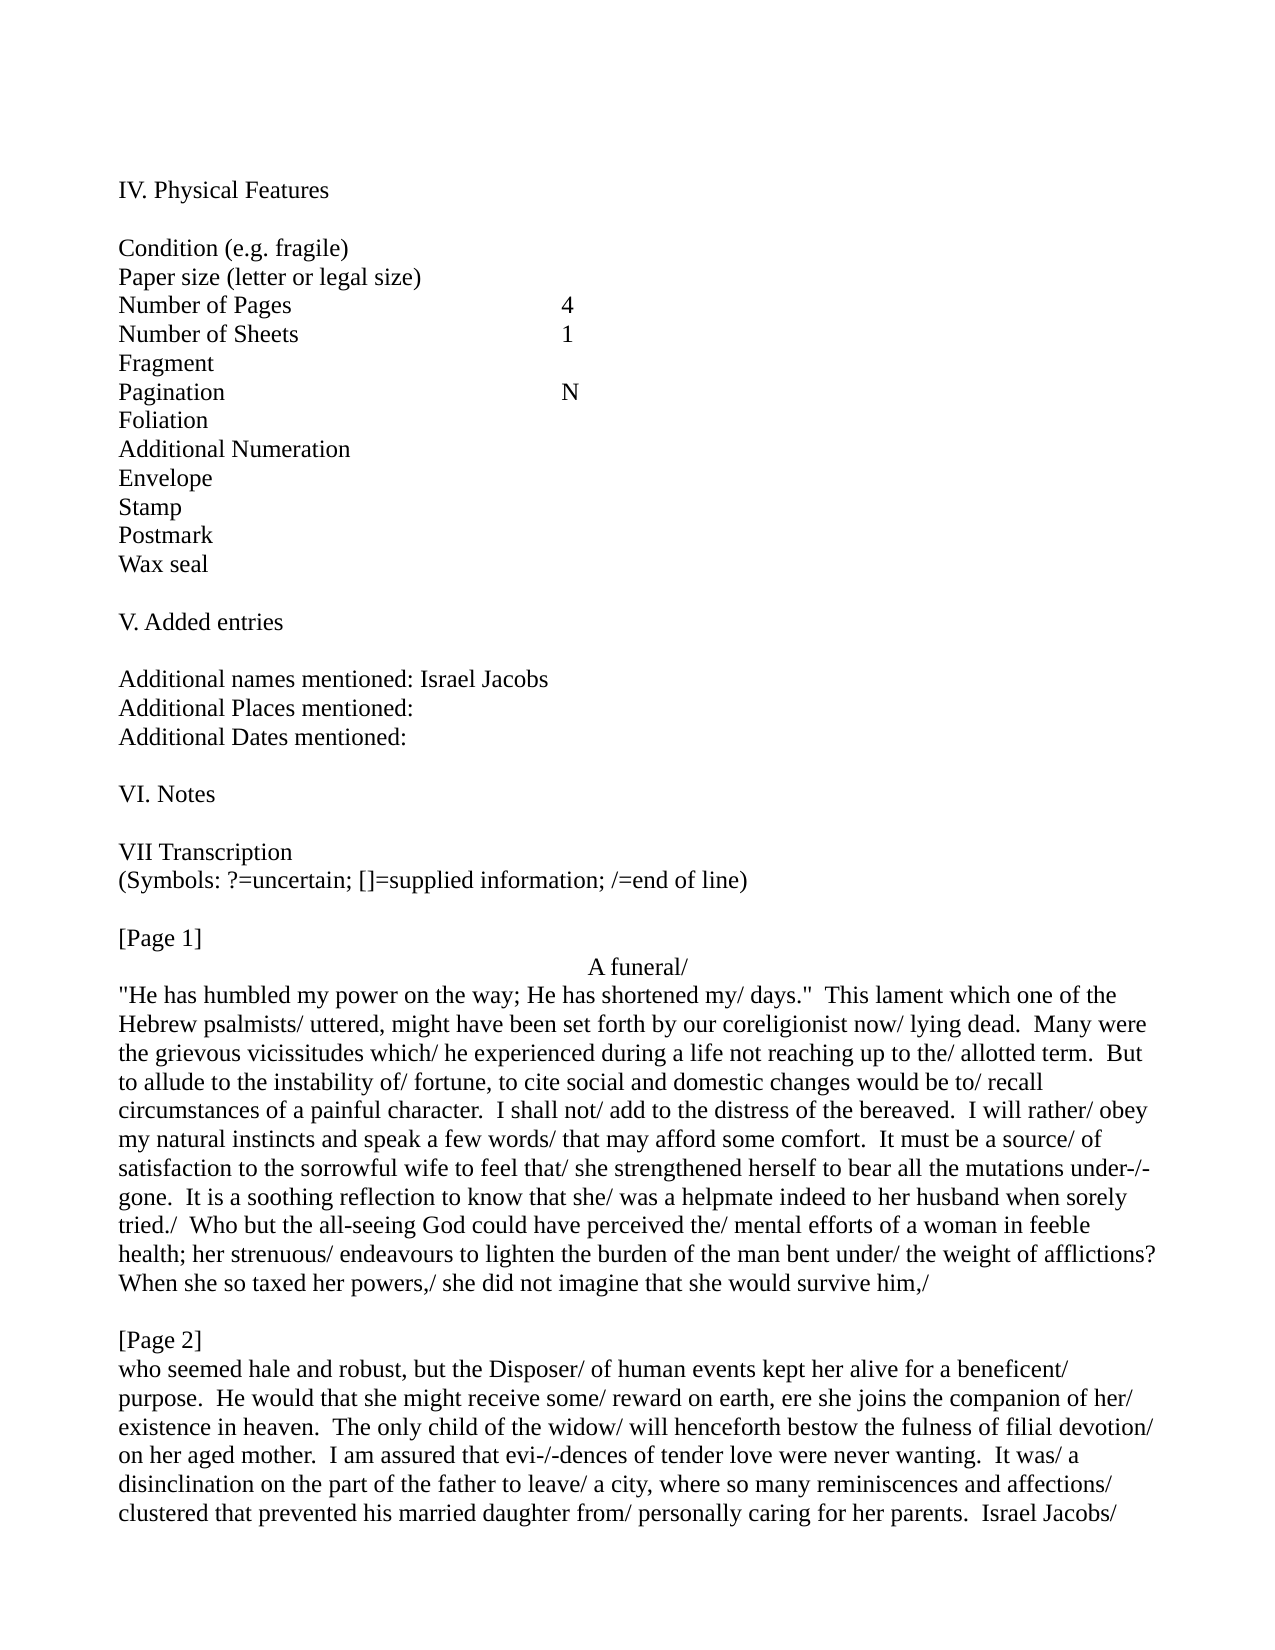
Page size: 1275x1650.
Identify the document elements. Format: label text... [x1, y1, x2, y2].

text Number of Pages 4 [118, 291, 1157, 319]
text VII Transcription [118, 837, 1157, 866]
text Additional Places mentioned: [118, 693, 1157, 722]
text Foliation [118, 406, 1157, 434]
text Additional Numeration [118, 434, 1157, 463]
text A funeral/ [118, 952, 1157, 981]
text Stamp [118, 492, 1157, 521]
text Postma rk [118, 521, 1157, 549]
text Paper size (letter or legal size) [118, 262, 1157, 291]
text Wax seal [118, 549, 1157, 578]
text Envelope [118, 463, 1157, 492]
text IV. Physical Features [118, 176, 1157, 204]
text Fragment [118, 348, 1157, 377]
text VI. Notes [118, 779, 1157, 808]
text [Page 2] [118, 1326, 1157, 1354]
text Additional names mentioned: Israel Jacobs [118, 664, 1157, 693]
text V. Added entries [118, 607, 1157, 636]
text [Page 1] [118, 923, 1157, 952]
text Number of Sheets 1 [118, 319, 1157, 348]
text (Symbols: ?=uncertain; []=supplied information; /=end of line) [118, 866, 1157, 894]
text Condition (e.g. fragile) [118, 233, 1157, 262]
text Additional Dates mentioned: [118, 722, 1157, 751]
text who seemed hale and robust, but the Disposer/ of human events kept her alive for a beneficent/ purpose. He would that she might receive some/ reward on earth, ere she joins the companion of her/ existence in heaven. The only child of the widow/ will henceforth bestow the fulness of filial devotion/ on her aged mother. I am assured that evi-/-dences of tender love were never wanting. It was/ a disinclination on the part of the father to leave/ a city, where so many reminiscences and affections/ clustered that prevented his married daughter from/ personally caring for her parents. Israel Jacobs/ [118, 1354, 1157, 1527]
text "He has humbled my power on the way; He has shortened my/ days." This lament which one of the Hebrew psalmists/ uttered, might have been set forth by our coreligionist now/ lying dead. Many were the grievous vicissitudes which/ he experienced during a life not reaching up to the/ allotted term. But to allude to the instability of/ fortune, to cite social and domestic changes would be to/ recall circumstances of a painful character. I shall not/ add to the distress of the bereaved. I will rather/ obey my natural instincts and speak a few words/ that may afford some comfort. It must be a source/ of satisfaction to the sorrowful wife to feel that/ she strengthened herself to bear all the mutations under-/-gone. It is a soothing reflection to know that she/ was a helpmate indeed to her husband when sorely tried./ Who but the all-seeing God could have perceived the/ mental efforts of a woman in feeble health; her strenuous/ endeavours to lighten the burden of the man bent under/ the weight of afflictions? When she so taxed her powers,/ she did not imagine that she would survive him,/ [118, 981, 1157, 1297]
text Pagination N [118, 377, 1157, 406]
